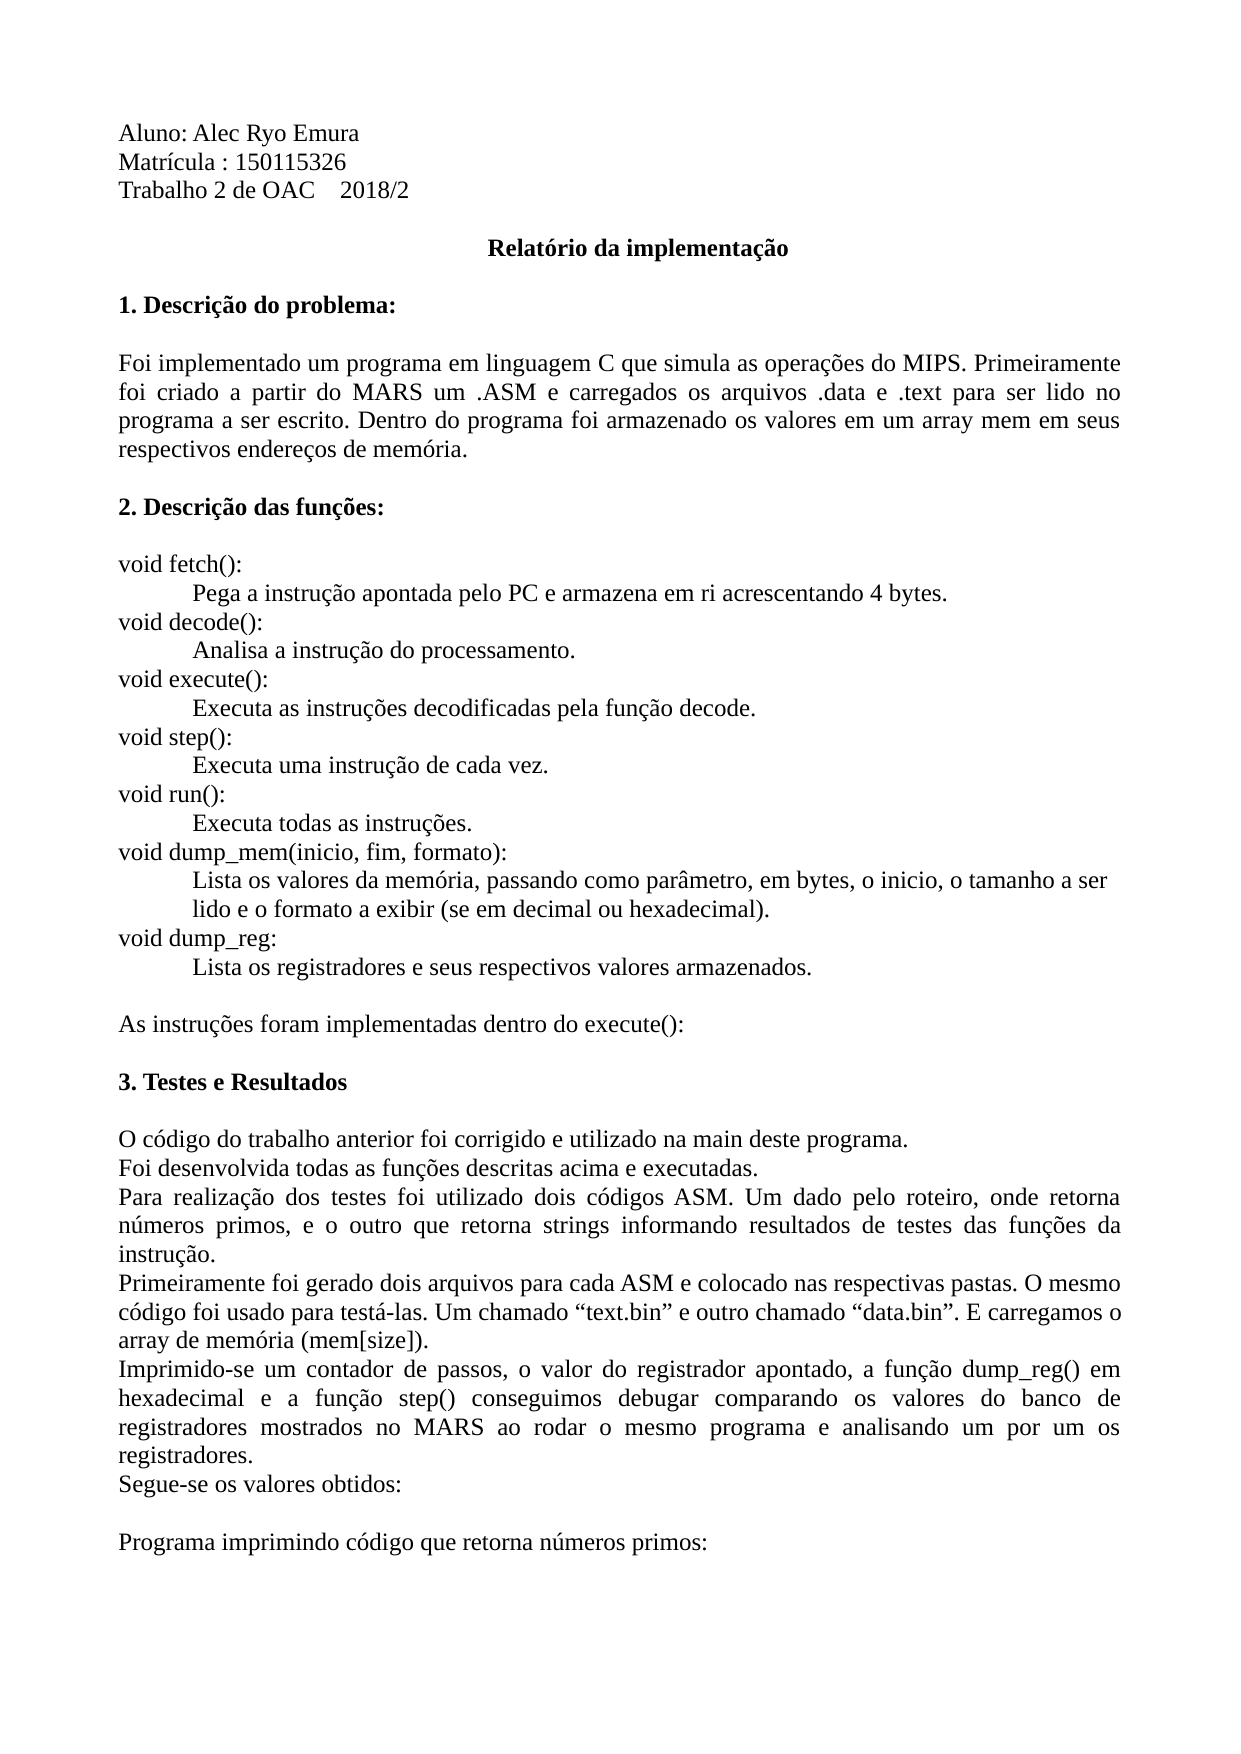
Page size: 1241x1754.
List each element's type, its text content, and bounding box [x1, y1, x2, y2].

text Lista os valores da memória, passando como parâmetro, em bytes, o inicio, o tamanho a ser lido e o formato a exibir (se em decimal ou hexadecimal). [118, 866, 1122, 923]
text 2. Descrição das funções: [118, 492, 1122, 521]
text Programa imprimindo código que retorna números primos: [118, 1527, 1122, 1556]
text Relatório da implementação [118, 233, 1122, 262]
text Foi desenvolvida todas as funções descritas acima e executadas. [118, 1153, 1122, 1182]
text Aluno: Alec Ryo Emura [118, 118, 1122, 147]
text Para realização dos testes foi utilizado dois códigos ASM. Um dado pelo roteiro, onde retorna números primos, e o outro que retorna strings informando resultados de testes das funções da instrução. [118, 1182, 1122, 1268]
text void fetch(): [118, 549, 1122, 578]
text 1. Descrição do problema: [118, 291, 1122, 319]
text void decode(): [118, 607, 1122, 636]
text Foi implementado um programa em linguagem C que simula as operações do MIPS. Primeiramente foi criado a partir do MARS um .ASM e carregados os arquivos .data e .text para ser lido no programa a ser escrito. Dentro do programa foi armazenado os valores em um array mem em seus respectivos endereços de memória. [118, 348, 1122, 463]
text Matrícula : 150115326 [118, 147, 1122, 176]
text Imprimido-se um contador de passos, o valor do registrador apontado, a função dump_reg() em hexadecimal e a função step() conseguimos debugar comparando os valores do banco de registradores mostrados no MARS ao rodar o mesmo programa e analisando um por um os registradores. [118, 1354, 1122, 1469]
text Trabalho 2 de OAC 2018/2 [118, 176, 1122, 204]
text void execute(): [118, 664, 1122, 693]
text Segue-se os valores obtidos: [118, 1469, 1122, 1498]
text void dump_reg: [118, 923, 1122, 952]
text void dump_mem(inicio, fim, formato): [118, 837, 1122, 866]
text Lista os registradores e seus respectivos valores armazenados. [118, 952, 1122, 981]
text Executa as instruções decodificadas pela função decode. [118, 693, 1122, 722]
text void step(): [118, 722, 1122, 751]
text Primeiramente foi gerado dois arquivos para cada ASM e colocado nas respectivas pastas. O mesmo código foi usado para testá-las. Um chamado “text.bin” e outro chamado “data.bin”. E carregamos o array de memória (mem[size]). [118, 1268, 1122, 1354]
text void run(): [118, 779, 1122, 808]
text 3. Testes e Resultados [118, 1067, 1122, 1096]
text As instruções foram implementadas dentro do execute(): [118, 1009, 1122, 1038]
text Executa uma instrução de cada vez. [118, 751, 1122, 779]
text O código do trabalho anterior foi corrigido e utilizado na main deste programa. [118, 1124, 1122, 1153]
text Pega a instrução apontada pelo PC e armazena em ri acrescentando 4 bytes. [118, 578, 1122, 607]
text Executa todas as instruções. [118, 808, 1122, 837]
text Analisa a instrução do processamento. [118, 636, 1122, 664]
